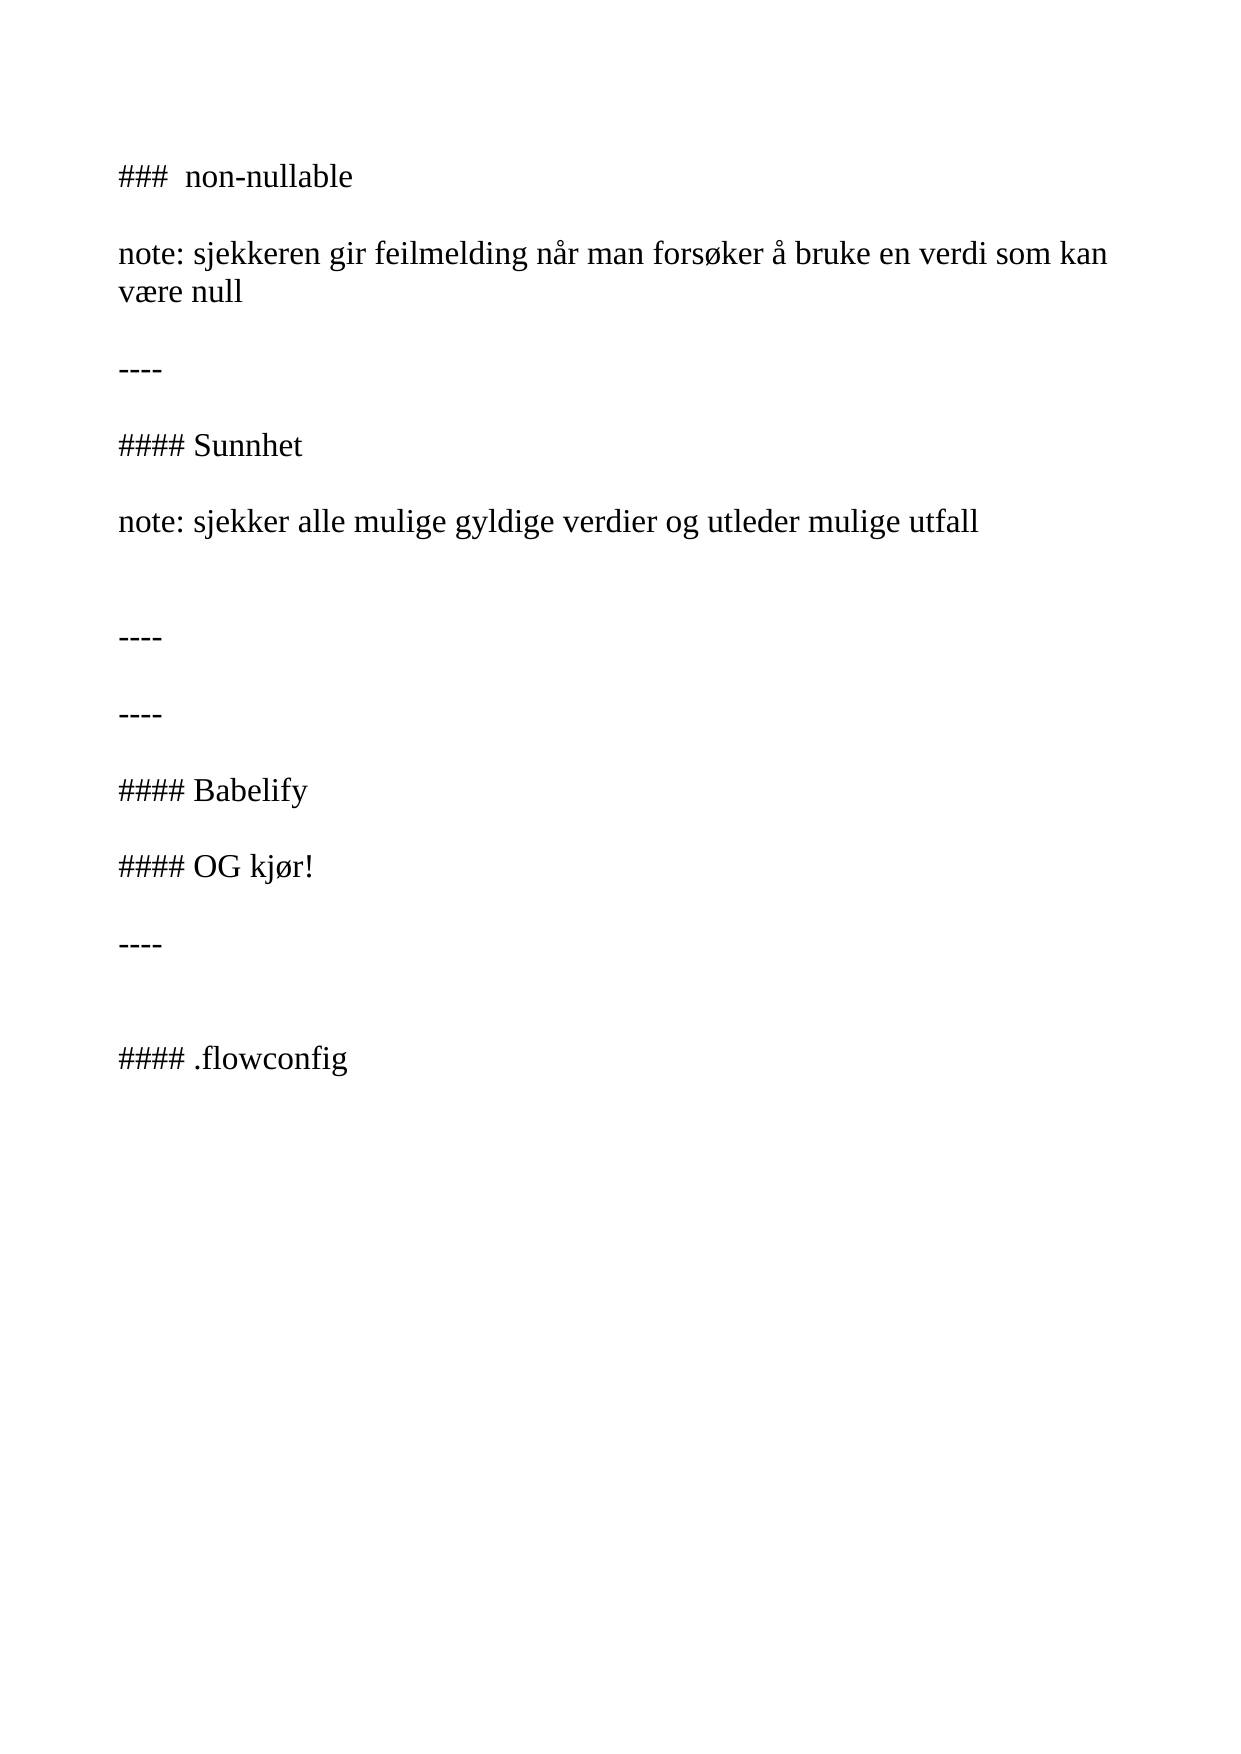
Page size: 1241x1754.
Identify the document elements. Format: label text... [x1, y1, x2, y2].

text #### .flowconfig [118, 1038, 1122, 1076]
text ---- [118, 616, 1122, 655]
text ---- [118, 348, 1122, 386]
text note: sjekkeren gir feilmelding når man forsøker å bruke en verdi som kan være null [118, 233, 1122, 310]
text ---- [118, 923, 1122, 961]
text #### OG kjør! [118, 846, 1122, 885]
text ### non-nullable [118, 156, 1122, 195]
text ---- [118, 693, 1122, 731]
text #### Sunnhet [118, 425, 1122, 463]
text #### Babelify [118, 770, 1122, 808]
text note: sjekker alle mulige gyldige verdier og utleder mulige utfall [118, 501, 1122, 540]
